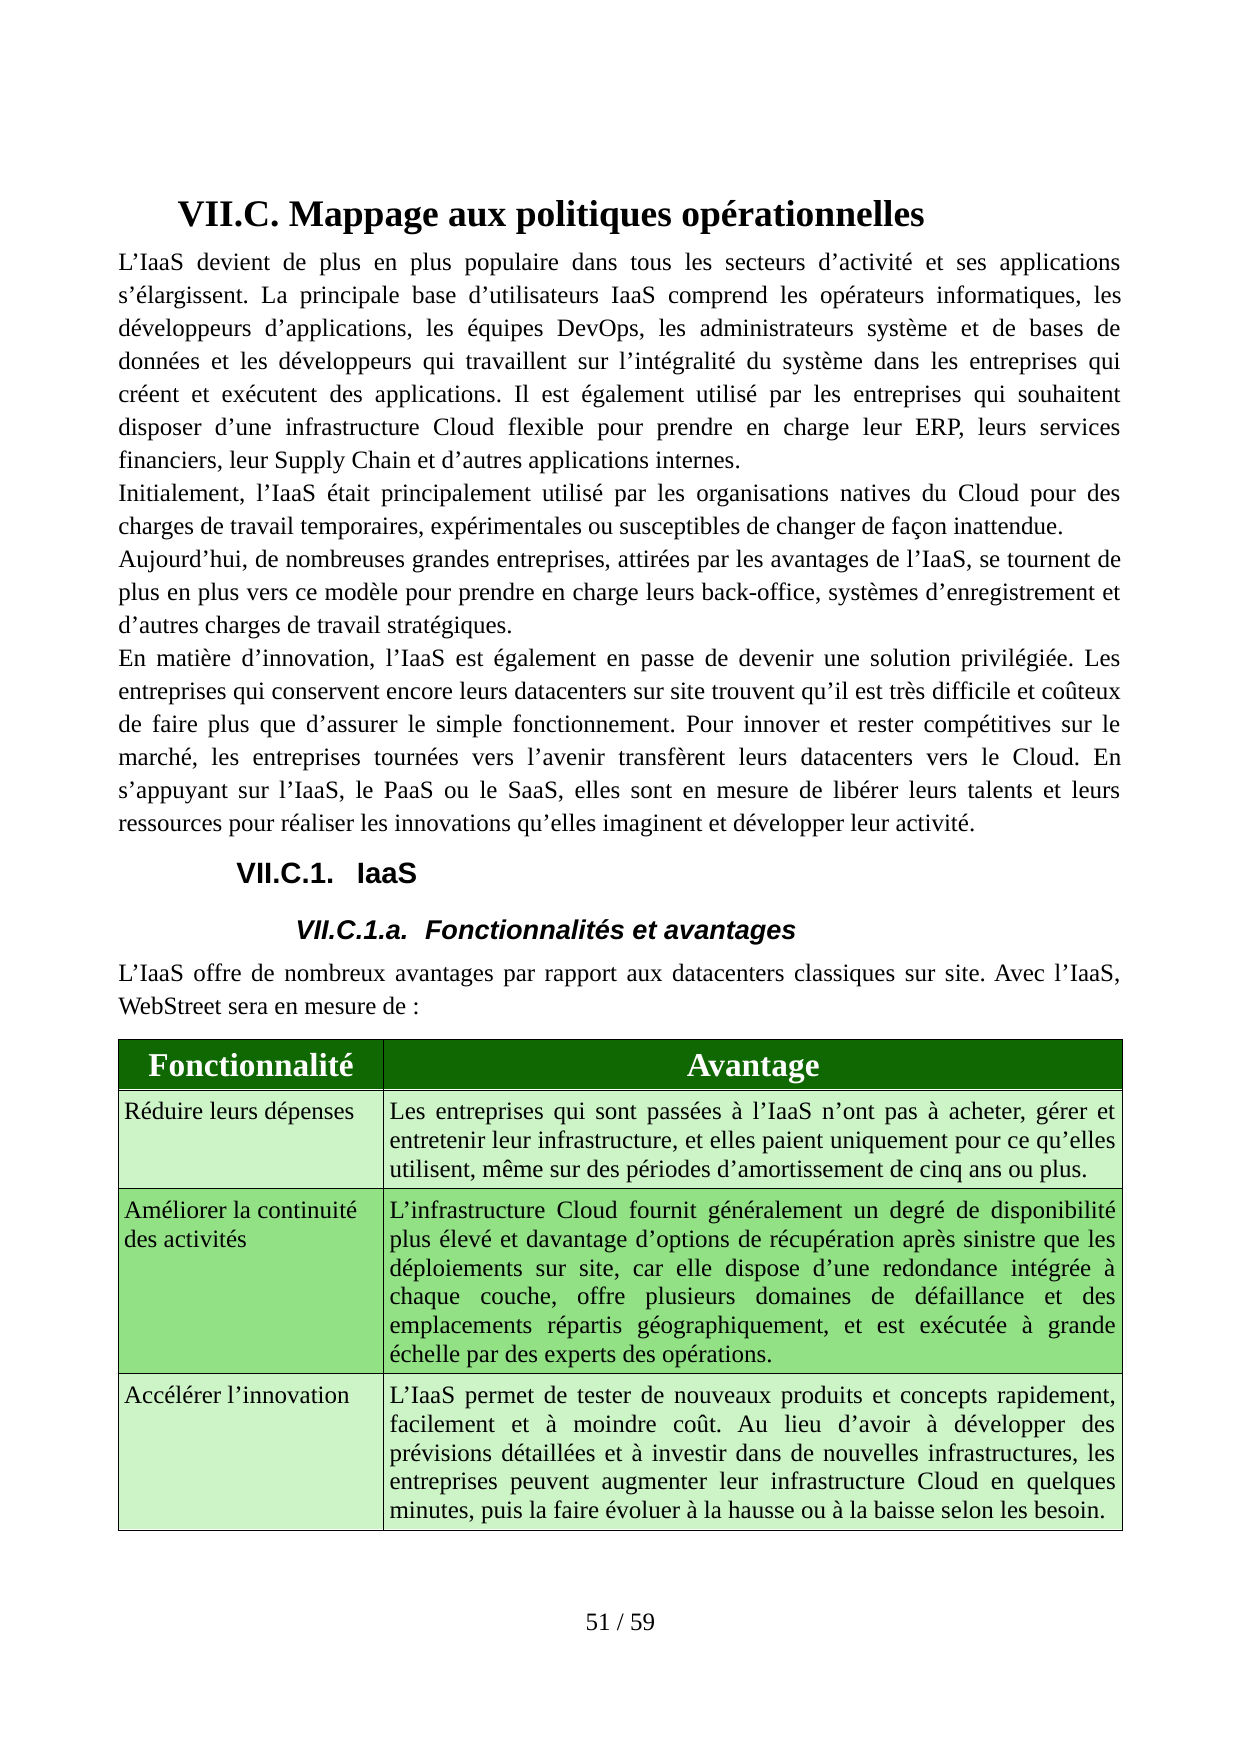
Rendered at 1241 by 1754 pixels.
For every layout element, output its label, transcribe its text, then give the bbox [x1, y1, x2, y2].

table_cell Accélérer l’innovation [119, 1374, 383, 1529]
table_cell L’IaaS permet de tester de nouveaux produits et concepts rapidement, facilement et à moindre coût. Au lieu d’avoir à développer des prévisions détaillées et à investir dans de nouvelles infrastructures, les entreprises peuvent augmenter leur infrastructure Cloud en quelques minutes, puis la faire évoluer à la hausse ou à la baisse selon les besoin. [384, 1374, 1122, 1529]
table_cell Les entreprises qui sont passées à l’IaaS n’ont pas à acheter, gérer et entretenir leur infrastructure, et elles paient uniquement pour ce qu’elles utilisent, même sur des périodes d’amortissement de cinq ans ou plus. [384, 1091, 1122, 1188]
subtitle Fonctionnalités et avantages [118, 914, 1122, 946]
table_cell Réduire leurs dépenses [119, 1091, 383, 1188]
subtitle IaaS [118, 856, 1122, 889]
subtitle Mappage aux politiques opérationnelles [118, 191, 1122, 234]
text L’IaaS offre de nombreux avantages par rapport aux datacenters classiques sur site. Avec l’IaaS, WebStreet sera en mesure de : [118, 958, 1122, 1020]
table_header Avantage [384, 1040, 1122, 1089]
text Initialement, l’IaaS était principalement utilisé par les organisations natives du Cloud pour des charges de travail temporaires, expérimentales ou susceptibles de changer de façon inattendue. [118, 478, 1122, 539]
table_cell Améliorer la continuité des activités [119, 1189, 383, 1373]
table_cell L’infrastructure Cloud fournit généralement un degré de disponibilité plus élevé et davantage d’options de récupération après sinistre que les déploiements sur site, car elle dispose d’une redondance intégrée à chaque couche, offre plusieurs domaines de défaillance et des emplacements répartis géographiquement, et est exécutée à grande échelle par des experts des opérations. [384, 1189, 1122, 1373]
text Aujourd’hui, de nombreuses grandes entreprises, attirées par les avantages de l’IaaS, se tournent de plus en plus vers ce modèle pour prendre en charge leurs back-office, systèmes d’enregistrement et d’autres charges de travail stratégiques. [118, 544, 1122, 639]
text En matière d’innovation, l’IaaS est également en passe de devenir une solution privilégiée. Les entreprises qui conservent encore leurs datacenters sur site trouvent qu’il est très difficile et coûteux de faire plus que d’assurer le simple fonctionnement. Pour innover et rester compétitives sur le marché, les entreprises tournées vers l’avenir transfèrent leurs datacenters vers le Cloud. En s’appuyant sur l’IaaS, le PaaS ou le SaaS, elles sont en mesure de libérer leurs talents et leurs ressources pour réaliser les innovations qu’elles imaginent et développer leur activité. [118, 643, 1122, 837]
text L’IaaS devient de plus en plus populaire dans tous les secteurs d’activité et ses applications s’élargissent. La principale base d’utilisateurs IaaS comprend les opérateurs informatiques, les développeurs d’applications, les équipes DevOps, les administrateurs système et de bases de données et les développeurs qui travaillent sur l’intégralité du système dans les entreprises qui créent et exécutent des applications. Il est également utilisé par les entreprises qui souhaitent disposer d’une infrastructure Cloud flexible pour prendre en charge leur ERP, leurs services financiers, leur Supply Chain et d’autres applications internes. [118, 247, 1122, 473]
table_header Fonctionnalité [119, 1040, 383, 1089]
